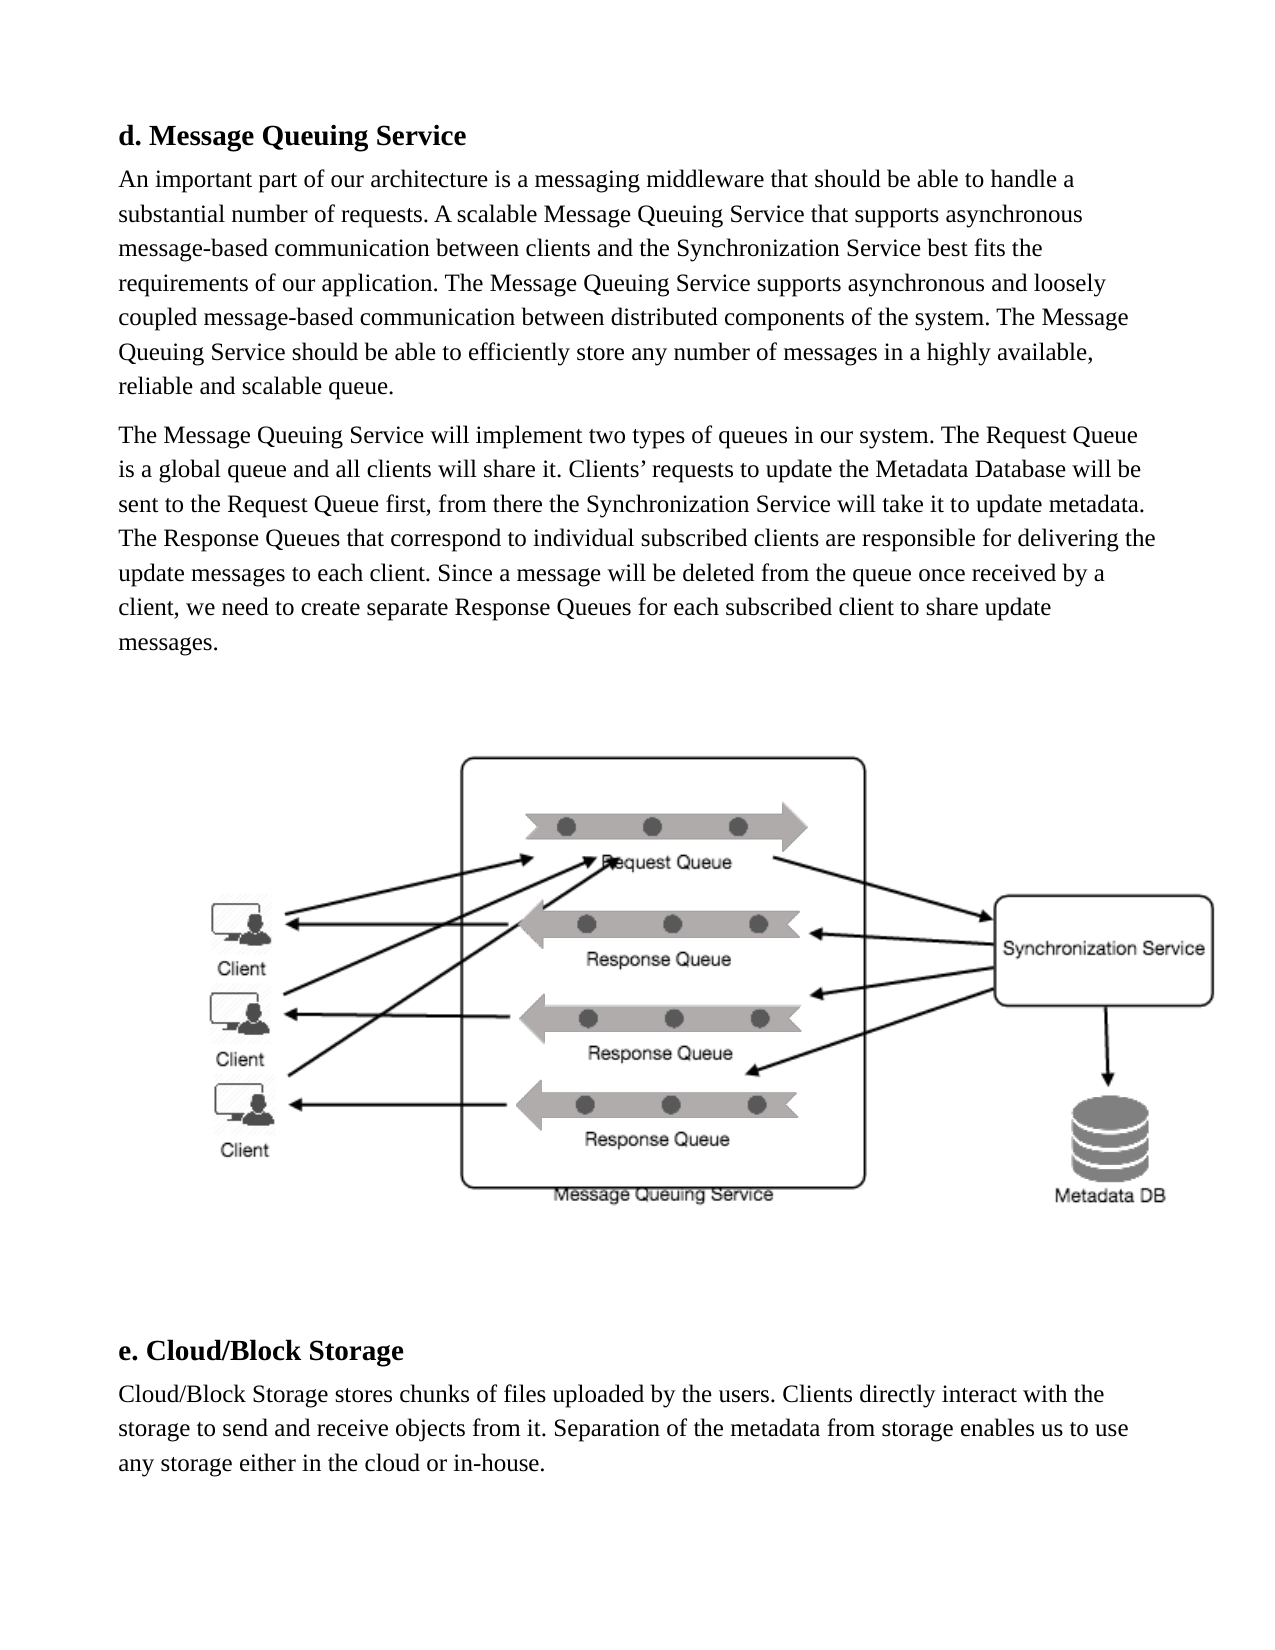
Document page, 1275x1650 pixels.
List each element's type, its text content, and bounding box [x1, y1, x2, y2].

text An important part of our architecture is a messaging middleware that should be able to handle a substantial number of requests. A scalable Message Queuing Service that supports asynchronous message-based communication between clients and the Synchronization Service best fits the requirements of our application. The Message Queuing Service supports asynchronous and loosely coupled message-based communication between distributed components of the system. The Message Queuing Service should be able to efficiently store any number of messages in a highly available, reliable and scalable queue. [118, 164, 1157, 400]
text The Message Queuing Service will implement two types of queues in our system. The Request Queue is a global queue and all clients will share it. Clients’ requests to update the Metadata Database will be sent to the Request Queue first, from there the Synchronization Service will take it to update metadata. The Response Queues that correspond to individual subscribed clients are responsible for delivering the update messages to each client. Since a message will be deleted from the queue once received by a client, we need to create separate Response Queues for each subscribed client to share update messages. [118, 420, 1157, 656]
subtitle e. Cloud/Block Storage [118, 1333, 1157, 1366]
subtitle d. Message Queuing Service [118, 118, 1157, 152]
picture [118, 676, 1275, 1298]
text Cloud/Block Storage stores chunks of files uploaded by the users. Clients directly interact with the storage to send and receive objects from it. Separation of the metadata from storage enables us to use any storage either in the cloud or in-house. [118, 1379, 1157, 1477]
